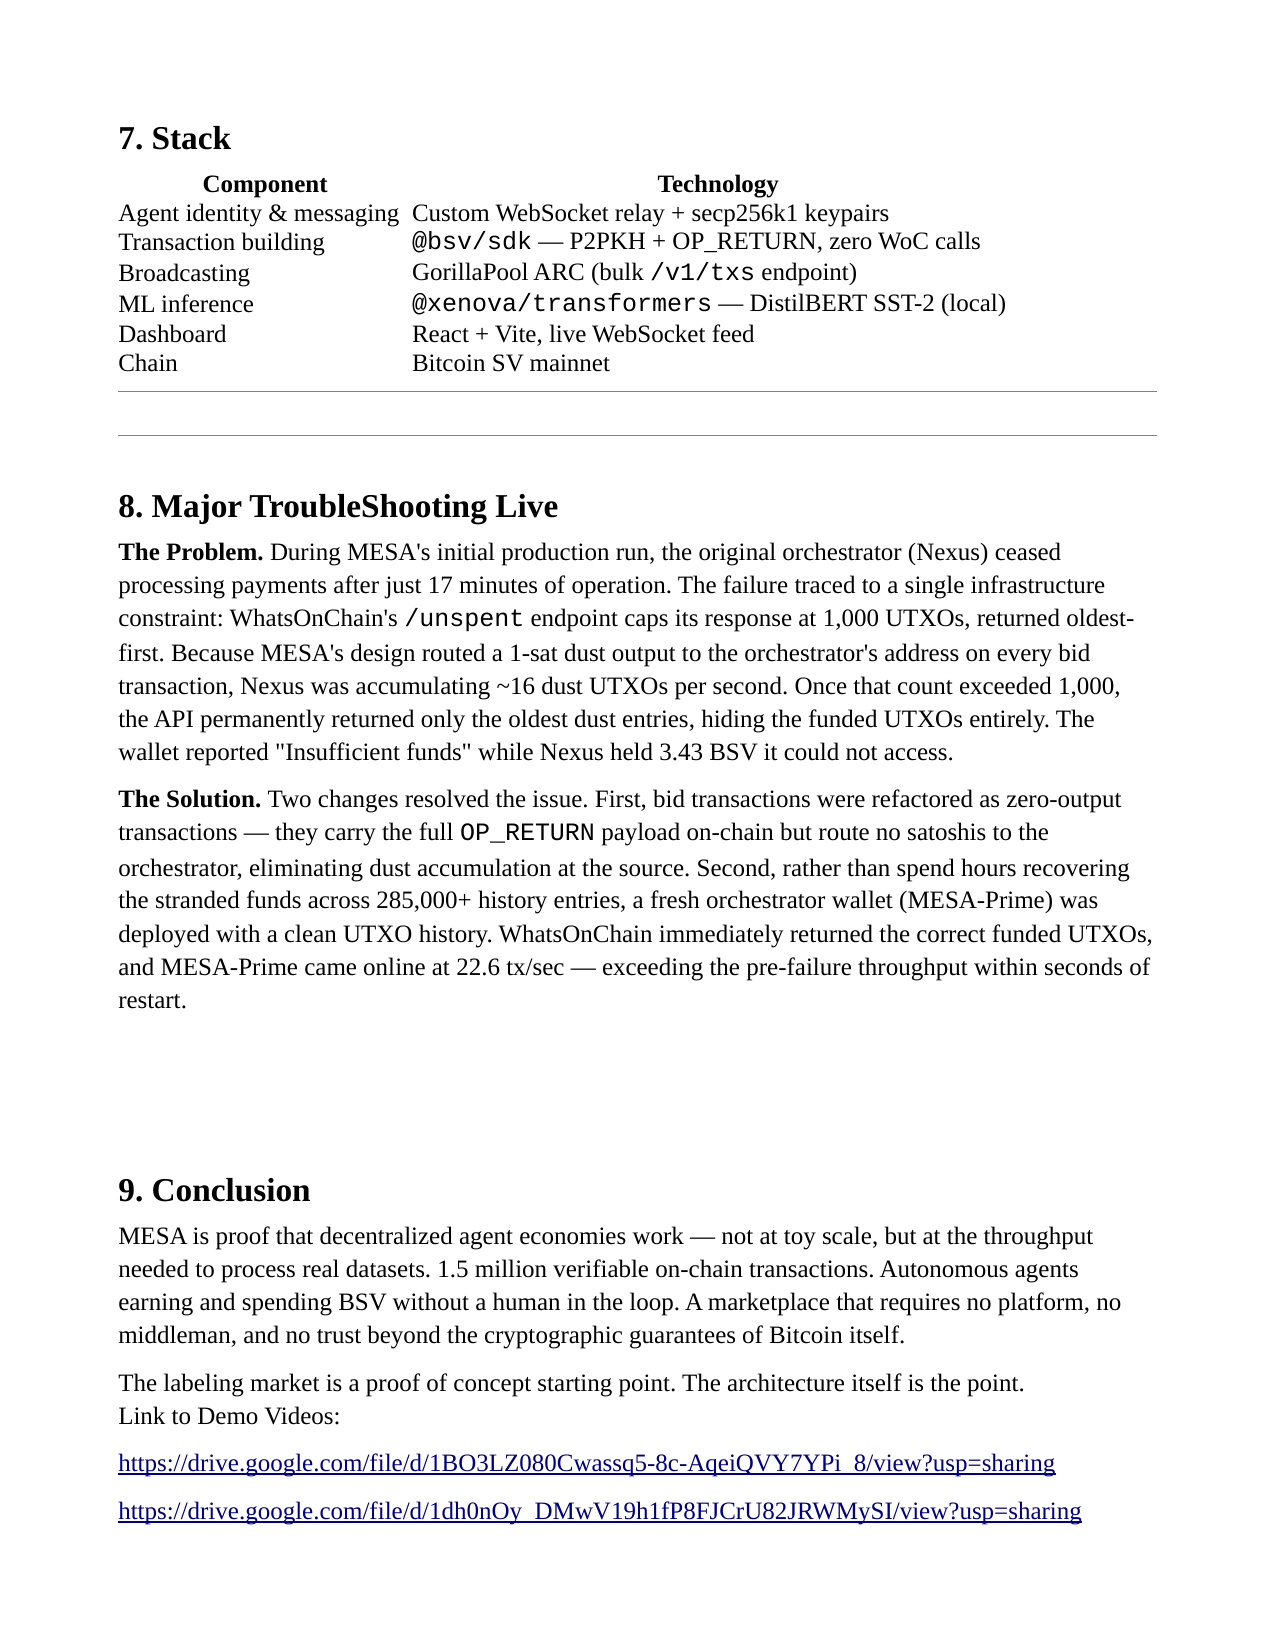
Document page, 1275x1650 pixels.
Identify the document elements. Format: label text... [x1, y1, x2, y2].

text https://drive.google.com/file/d/1BO3LZ080Cwassq5-8c-AqeiQVY7YPi_8/view?usp=sharing [118, 1448, 1157, 1477]
text The labeling market is a proof of concept starting point. The architecture itself is the point. Link to Demo Videos: [118, 1368, 1157, 1430]
table_cell Custom WebSocket relay + secp256k1 keypairs [412, 198, 1024, 226]
subtitle 8. Major TroubleShooting Live [118, 486, 1157, 524]
table_cell ML inference [118, 288, 412, 319]
table_cell Chain [118, 348, 412, 376]
table_cell @xenova/transformers — DistilBERT SST-2 (local) [412, 288, 1024, 319]
table_header Technology [412, 169, 1024, 198]
table_cell Broadcasting [118, 257, 412, 288]
text The Solution. Two changes resolved the issue. First, bid transactions were refactored as zero-output transactions — they carry the full OP_RETURN payload on-chain but route no satoshis to the orchestrator, eliminating dust accumulation at the source. Second, rather than spend hours recovering the stranded funds across 285,000+ history entries, a fresh orchestrator wallet (MESA-Prime) was deployed with a clean UTXO history. WhatsOnChain immediately returned the correct funded UTXOs, and MESA-Prime came online at 22.6 tx/sec — exceeding the pre-failure throughput within seconds of restart. [118, 784, 1157, 1013]
text The Problem. During MESA's initial production run, the original orchestrator (Nexus) ceased processing payments after just 17 minutes of operation. The failure traced to a single infrastructure constraint: WhatsOnChain's /unspent endpoint caps its response at 1,000 UTXOs, returned oldest-first. Because MESA's design routed a 1-sat dust output to the orchestrator's address on every bid transaction, Nexus was accumulating ~16 dust UTXOs per second. Once that count exceeded 1,000, the API permanently returned only the oldest dust entries, hiding the funded UTXOs entirely. The wallet reported "Insufficient funds" while Nexus held 3.43 BSV it could not access. [118, 537, 1157, 766]
table_cell Dashboard [118, 319, 412, 348]
table_cell Transaction building [118, 226, 412, 257]
table_cell Agent identity & messaging [118, 198, 412, 226]
table_cell GorillaPool ARC (bulk /v1/txs endpoint) [412, 257, 1024, 288]
text https://drive.google.com/file/d/1dh0nOy_DMwV19h1fP8FJCrU82JRWMySI/view?usp=sharing [118, 1496, 1157, 1525]
text MESA is proof that decentralized agent economies work — not at toy scale, but at the throughput needed to process real datasets. 1.5 million verifiable on-chain transactions. Autonomous agents earning and spending BSV without a human in the loop. A marketplace that requires no platform, no middleman, and no trust beyond the cryptographic guarantees of Bitcoin itself. [118, 1221, 1157, 1349]
table_header Component [118, 169, 412, 198]
subtitle 9. Conclusion [118, 1170, 1157, 1209]
table_cell Bitcoin SV mainnet [412, 348, 1024, 376]
subtitle 7. Stack [118, 118, 1157, 156]
table_cell React + Vite, live WebSocket feed [412, 319, 1024, 348]
table_cell @bsv/sdk — P2PKH + OP_RETURN, zero WoC calls [412, 226, 1024, 257]
